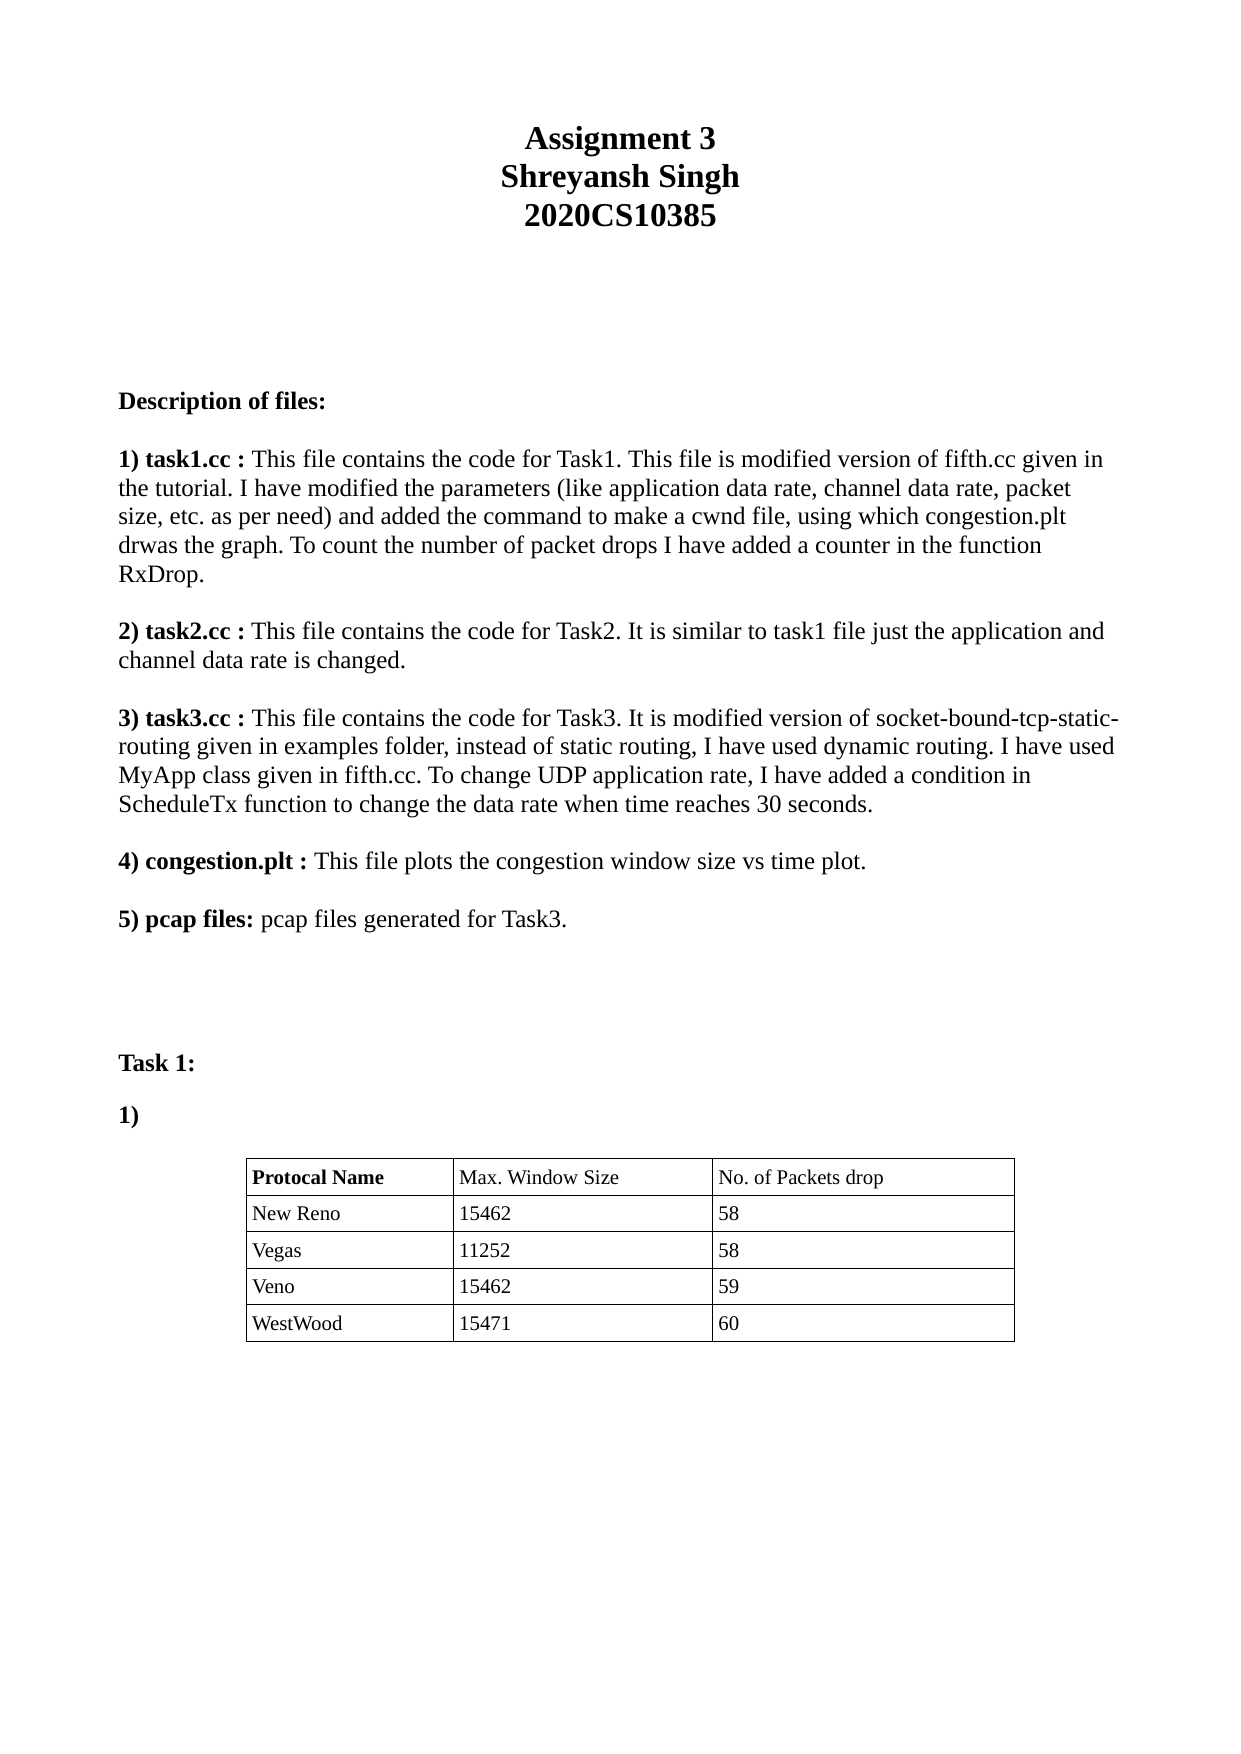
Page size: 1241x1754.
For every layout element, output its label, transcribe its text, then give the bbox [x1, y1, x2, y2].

table_cell 58 [713, 1196, 1014, 1231]
table_cell 58 [713, 1232, 1014, 1268]
table_cell 11252 [454, 1232, 712, 1268]
table_cell 15462 [454, 1269, 712, 1304]
text Task 1: [118, 1048, 1122, 1076]
table_cell 60 [713, 1305, 1014, 1341]
text 1) [118, 1101, 1122, 1129]
table_header Max. Window Size [454, 1159, 712, 1194]
text 3) task3.cc : This file contains the code for Task3. It is modified version of socket-bound-tcp-static-routing given in examples folder, instead of static routing, I have used dynamic routing. I have used MyApp class given in fifth.cc. To change UDP application rate, I have added a condition in ScheduleTx function to change the data rate when time reaches 30 seconds. [118, 703, 1122, 818]
text Description of files: [118, 386, 1122, 415]
table_header No. of Packets drop [713, 1159, 1014, 1194]
table_cell 15462 [454, 1196, 712, 1231]
table_cell Vegas [247, 1232, 453, 1268]
text Assignment 3 [118, 118, 1122, 156]
text Shreyansh Singh [118, 156, 1122, 195]
text 4) congestion.plt : This file plots the congestion window size vs time plot. [118, 846, 1122, 875]
text 2020CS10385 [118, 195, 1122, 233]
table_cell New Reno [247, 1196, 453, 1231]
table_cell WestWood [247, 1305, 453, 1341]
table_cell 15471 [454, 1305, 712, 1341]
text 5) pcap files: pcap files generated for Task3. [118, 904, 1122, 933]
table_cell Veno [247, 1269, 453, 1304]
table_cell 59 [713, 1269, 1014, 1304]
text 2) task2.cc : This file contains the code for Task2. It is similar to task1 file just the application and channel data rate is changed. [118, 616, 1122, 674]
text 1) task1.cc : This file contains the code for Task1. This file is modified version of fifth.cc given in the tutorial. I have modified the parameters (like application data rate, channel data rate, packet size, etc. as per need) and added the command to make a cwnd file, using which congestion.plt drwas the graph. To count the number of packet drops I have added a counter in the function RxDrop. [118, 444, 1122, 588]
table_header Protocal Name [247, 1159, 453, 1194]
